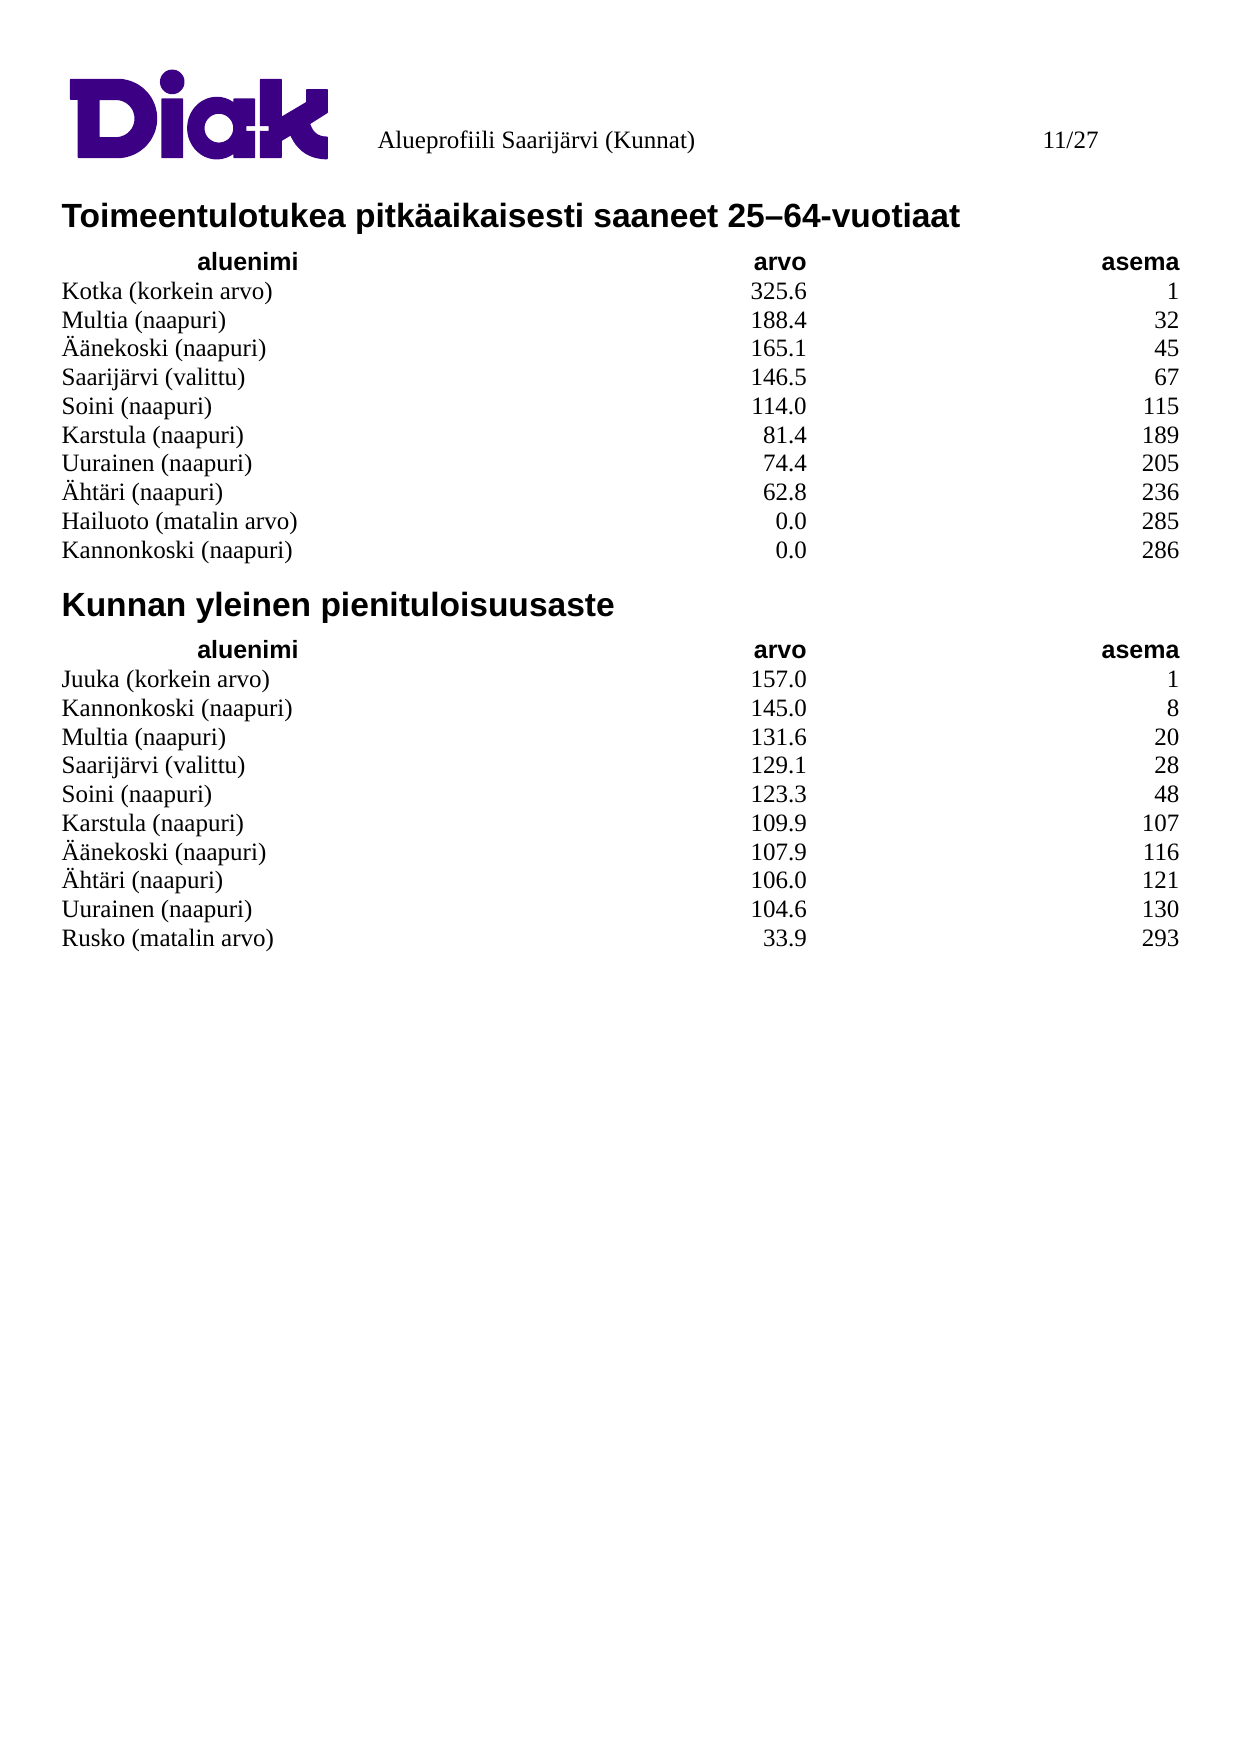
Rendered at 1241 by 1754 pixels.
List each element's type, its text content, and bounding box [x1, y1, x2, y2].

table_cell 129.1 [434, 751, 806, 779]
table_cell Rusko (matalin arvo) [61, 923, 434, 952]
table_cell 1 [806, 276, 1179, 305]
table_header aluenimi [61, 247, 434, 276]
table_cell 20 [806, 722, 1179, 751]
table_cell Soini (naapuri) [61, 779, 434, 808]
table_cell 130 [806, 894, 1179, 923]
table_cell 62.8 [434, 477, 806, 506]
table_cell 109.9 [434, 808, 806, 837]
table_cell 131.6 [434, 722, 806, 751]
table_cell 8 [806, 693, 1179, 722]
table_cell 293 [806, 923, 1179, 952]
table_cell Uurainen (naapuri) [61, 449, 434, 477]
table_cell Multia (naapuri) [61, 305, 434, 333]
table_cell 107.9 [434, 837, 806, 866]
table_cell 28 [806, 751, 1179, 779]
table_cell 123.3 [434, 779, 806, 808]
table_cell 1 [806, 664, 1179, 693]
table_cell 236 [806, 477, 1179, 506]
table_cell Juuka (korkein arvo) [61, 664, 434, 693]
table_cell Karstula (naapuri) [61, 808, 434, 837]
table_cell 107 [806, 808, 1179, 837]
table_cell 0.0 [434, 535, 806, 563]
table_header arvo [434, 247, 806, 276]
table_cell Äänekoski (naapuri) [61, 334, 434, 362]
table_header arvo [434, 636, 806, 664]
table_cell 0.0 [434, 506, 806, 535]
table_cell Soini (naapuri) [61, 391, 434, 420]
table_cell 74.4 [434, 449, 806, 477]
table_header asema [806, 636, 1179, 664]
subtitle Toimeentulotukea pitkäaikaisesti saaneet 25–64-vuotiaat [61, 196, 1179, 235]
table_cell 157.0 [434, 664, 806, 693]
table_cell 325.6 [434, 276, 806, 305]
table_cell Karstula (naapuri) [61, 420, 434, 448]
table_cell 116 [806, 837, 1179, 866]
table_cell Multia (naapuri) [61, 722, 434, 751]
table_cell 81.4 [434, 420, 806, 448]
table_cell 121 [806, 866, 1179, 894]
table_cell 189 [806, 420, 1179, 448]
table_header asema [806, 247, 1179, 276]
table_cell 146.5 [434, 362, 806, 391]
table_cell Ähtäri (naapuri) [61, 866, 434, 894]
subtitle Kunnan yleinen pienituloisuusaste [61, 584, 1179, 623]
table_cell 48 [806, 779, 1179, 808]
table_cell 106.0 [434, 866, 806, 894]
table_cell 45 [806, 334, 1179, 362]
table_cell Saarijärvi (valittu) [61, 362, 434, 391]
table_cell 115 [806, 391, 1179, 420]
table_cell 33.9 [434, 923, 806, 952]
table_cell 188.4 [434, 305, 806, 333]
table_cell 104.6 [434, 894, 806, 923]
table_cell Kannonkoski (naapuri) [61, 693, 434, 722]
table_cell Ähtäri (naapuri) [61, 477, 434, 506]
table_cell Äänekoski (naapuri) [61, 837, 434, 866]
table_cell 205 [806, 449, 1179, 477]
table_cell 165.1 [434, 334, 806, 362]
table_cell 67 [806, 362, 1179, 391]
table_header aluenimi [61, 636, 434, 664]
table_cell Kotka (korkein arvo) [61, 276, 434, 305]
table_cell 145.0 [434, 693, 806, 722]
table_cell 114.0 [434, 391, 806, 420]
table_cell Saarijärvi (valittu) [61, 751, 434, 779]
table_cell 286 [806, 535, 1179, 563]
table_cell Uurainen (naapuri) [61, 894, 434, 923]
table_cell Kannonkoski (naapuri) [61, 535, 434, 563]
table_cell Hailuoto (matalin arvo) [61, 506, 434, 535]
table_cell 32 [806, 305, 1179, 333]
table_cell 285 [806, 506, 1179, 535]
